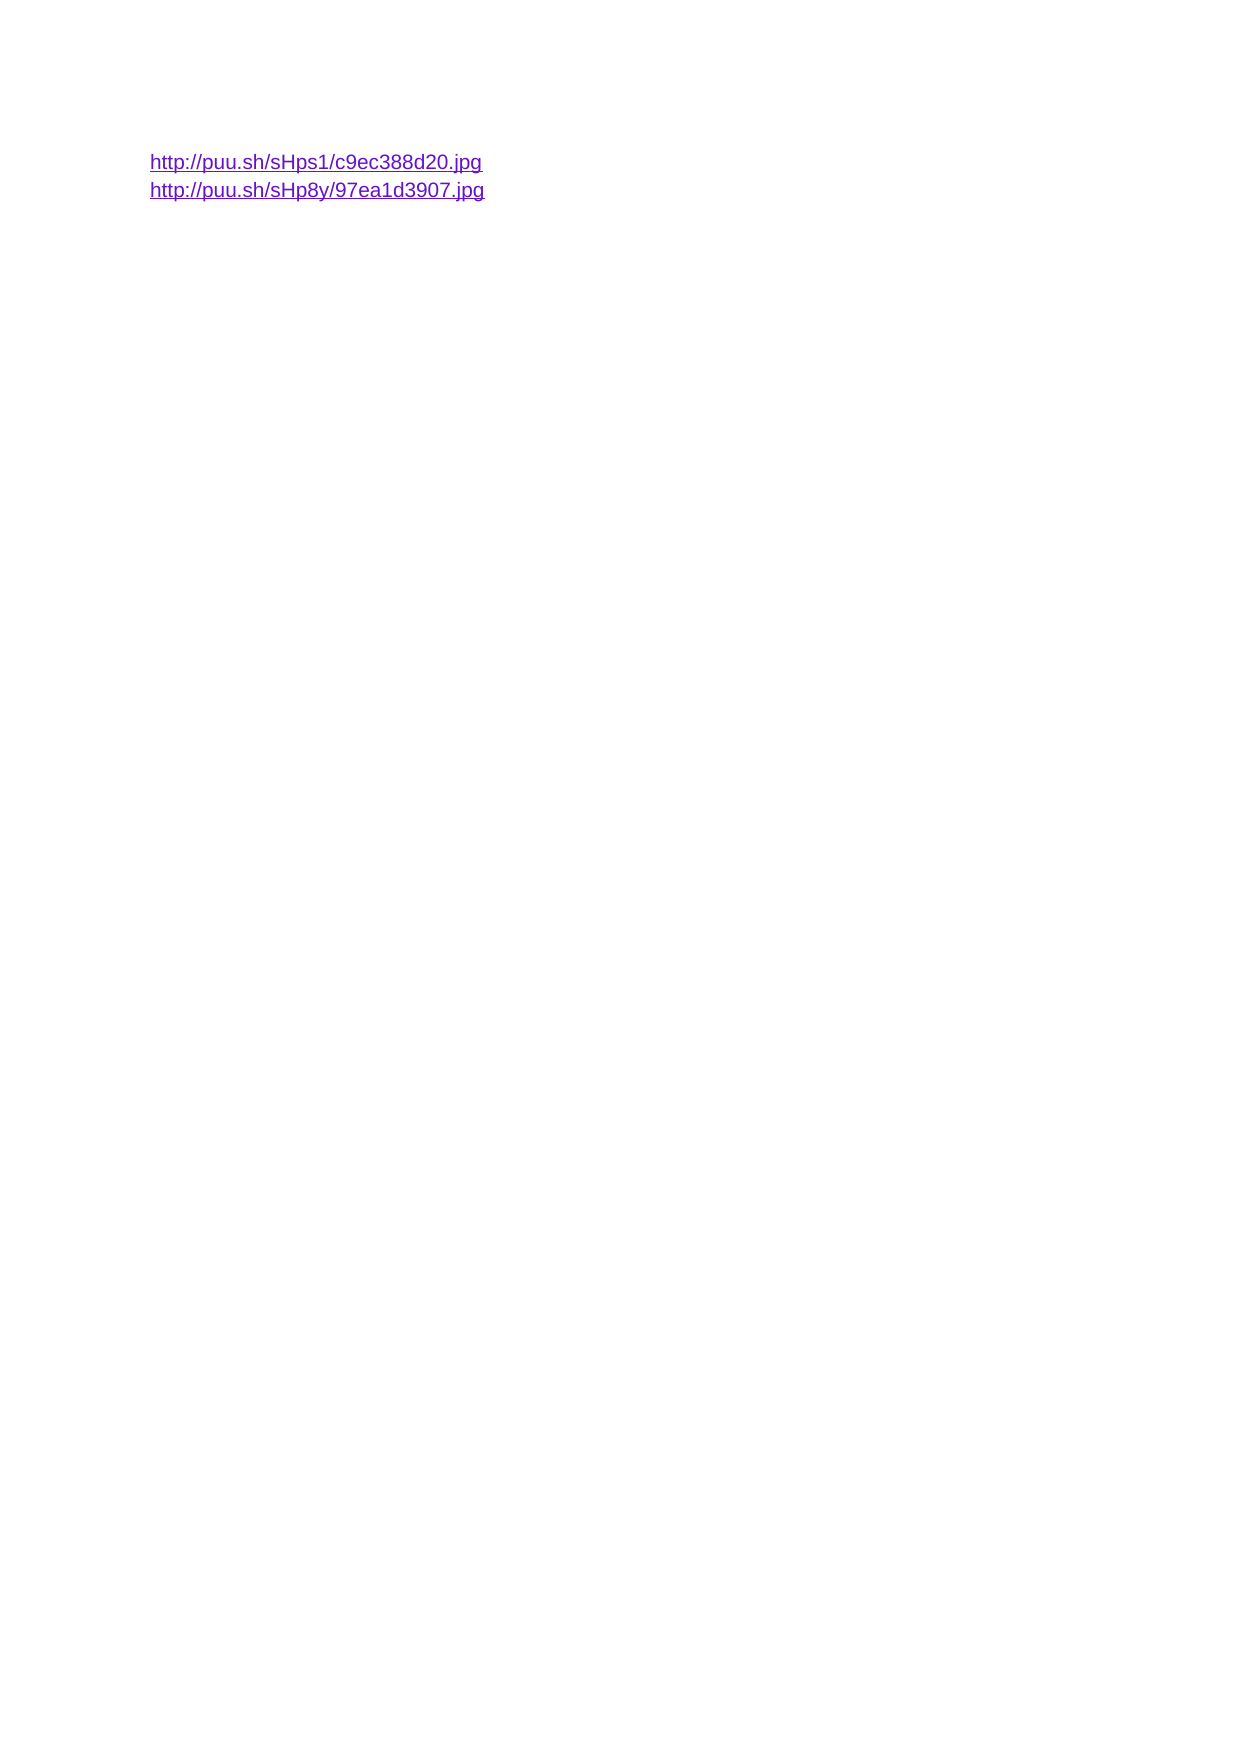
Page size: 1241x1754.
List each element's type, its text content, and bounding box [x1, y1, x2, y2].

text http://puu.sh/sHps1/c9ec388d20.jpg [150, 150, 1090, 174]
text http://puu.sh/sHp8y/97ea1d3907.jpg [150, 177, 1090, 201]
